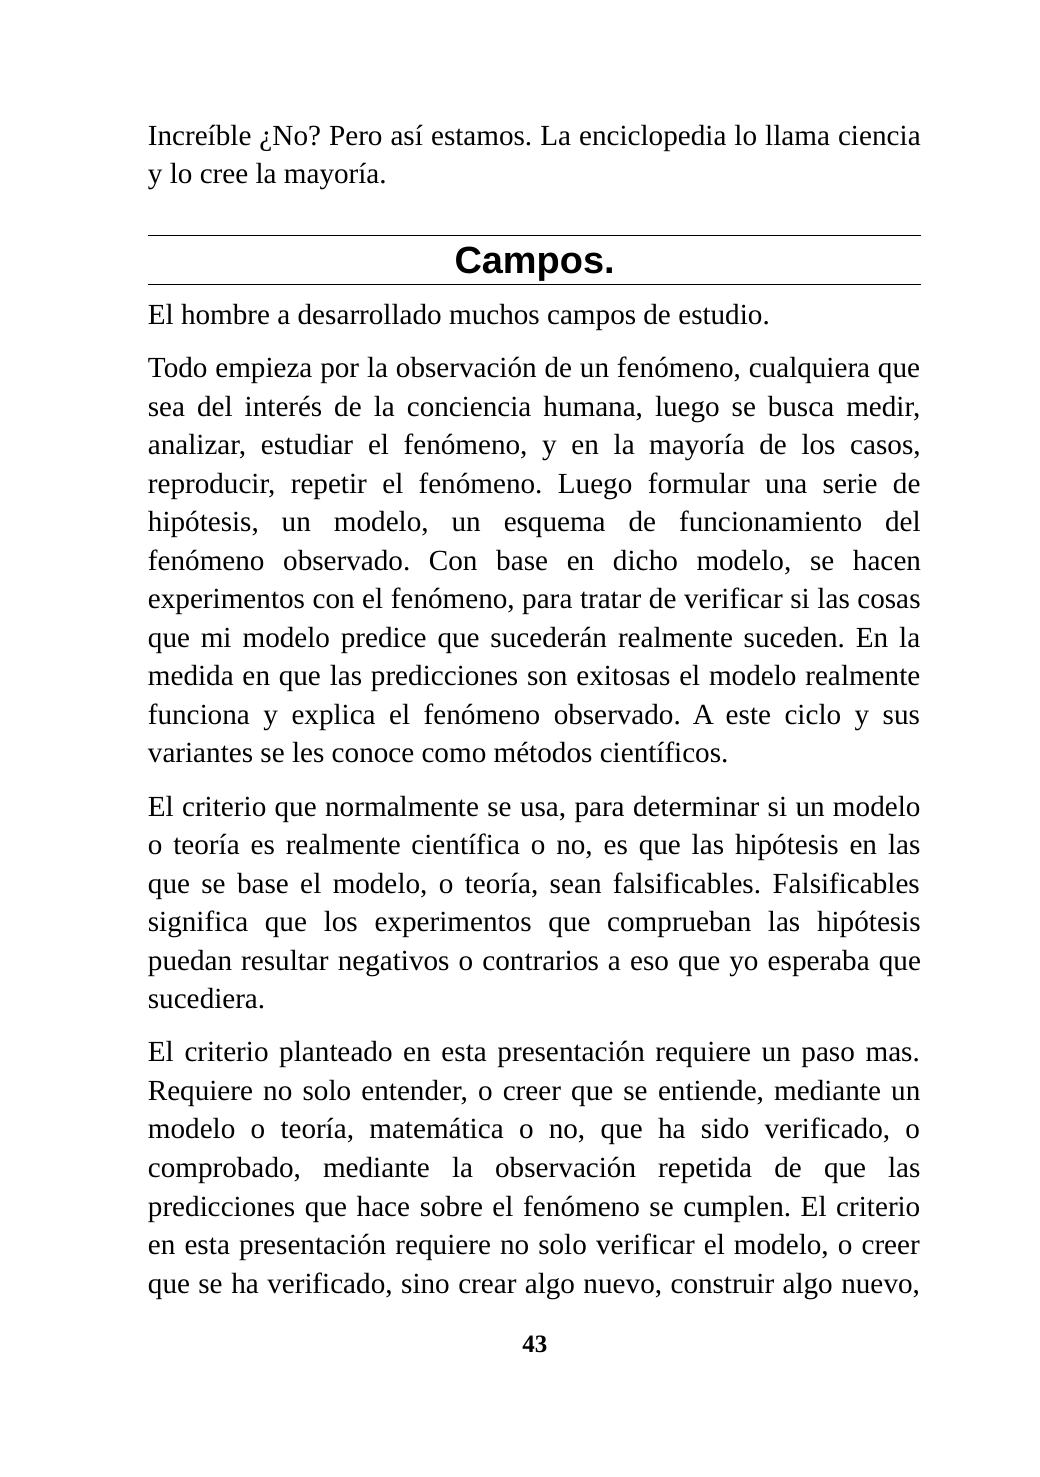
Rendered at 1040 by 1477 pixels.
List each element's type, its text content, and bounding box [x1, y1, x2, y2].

text Todo empieza por la observación de un fenómeno, cualquiera que sea del interés de la conciencia humana, luego se busca medir, analizar, estudiar el fenómeno, y en la mayoría de los casos, reproducir, repetir el fenómeno. Luego formular una serie de hipótesis, un modelo, un esquema de funcionamiento del fenómeno observado. Con base en dicho modelo, se hacen experimentos con el fenómeno, para tratar de verificar si las cosas que mi modelo predice que sucederán realmente suceden. En la medida en que las predicciones son exitosas el modelo realmente funciona y explica el fenómeno observado. A este ciclo y sus variantes se les conoce como métodos científicos. [148, 350, 921, 769]
text El criterio que normalmente se usa, para determinar si un modelo o teoría es realmente científica o no, es que las hipótesis en las que se base el modelo, o teoría, sean falsificables. Falsificables significa que los experimentos que comprueban las hipótesis puedan resultar negativos o contrarios a eso que yo esperaba que sucediera. [148, 789, 921, 1015]
text Increíble ¿No? Pero así estamos. La enciclopedia lo llama ciencia y lo cree la mayoría. [148, 118, 921, 190]
subtitle Campos. [148, 236, 921, 284]
text El hombre a desarrollado muchos campos de estudio. [148, 297, 921, 331]
text El criterio planteado en esta presentación requiere un paso mas. Requiere no solo entender, o creer que se entiende, mediante un modelo o teoría, matemática o no, que ha sido verificado, o comprobado, mediante la observación repetida de que las predicciones que hace sobre el fenómeno se cumplen. El criterio en esta presentación requiere no solo verificar el modelo, o creer que se ha verificado, sino crear algo nuevo, construir algo nuevo, [148, 1034, 921, 1299]
